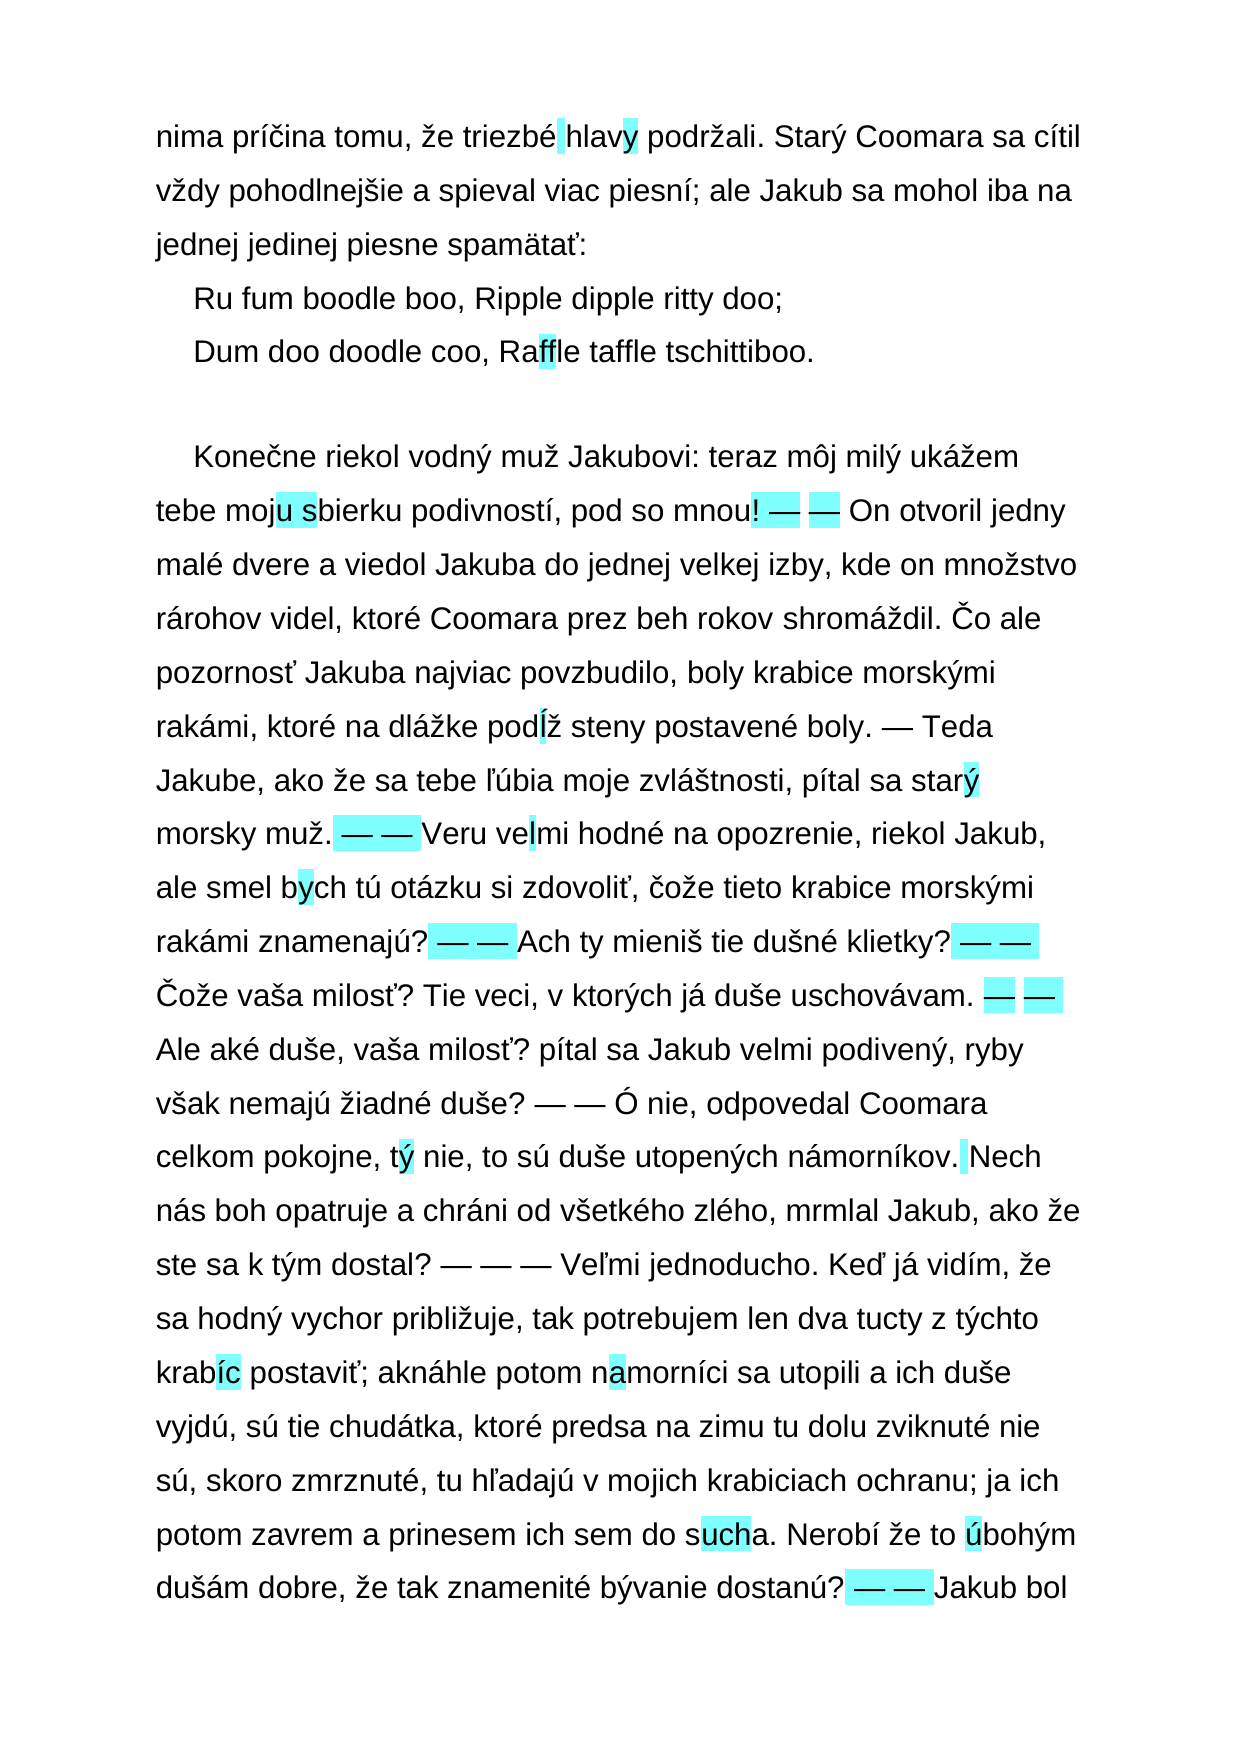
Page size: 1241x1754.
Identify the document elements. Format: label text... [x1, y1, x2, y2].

text nima príčina tomu, že triezbé hlavy podržali. Starý Coomara sa cítil vždy pohodlnejšie a spieval viac piesní; ale Jakub sa mohol iba na jednej jedinej piesne spamätať: [156, 118, 1084, 262]
text Ru fum boodle boo, Ripple dipple ritty doo; [156, 280, 1084, 316]
text Dum doo doodle coo, Raffle taffle tschittiboo. [156, 333, 1084, 369]
text Konečne riekol vodný muž Jakubovi: teraz môj milý ukážem tebe moju sbierku podivností, pod so mnou! — — On otvoril jedny malé dvere a viedol Jakuba do jednej velkej izby, kde on množstvo rárohov videl, ktoré Coomara prez beh rokov shromáždil. Čo ale pozornosť Jakuba najviac povzbudilo, boly krabice morskými rakámi, ktoré na dlážke podĺž steny postavené boly. — Teda Jakube, ako že sa tebe ľúbia moje zvláštnosti, pítal sa starý morsky muž. — — Veru velmi hodné na opozrenie, riekol Jakub, ale smel bych tú otázku si zdovoliť, čože tieto krabice morskými rakámi znamenajú? — — Ach ty mieniš tie dušné klietky? — — Čože vaša mi­losť? Tie veci, v ktorých já duše uschovávam. — — Ale aké duše, vaša milosť? pítal sa Jakub velmi podi­vený, ryby však nemajú žiadné duše? — — Ó nie, odpovedal Coomara celkom pokojne, tý nie, to sú duše utopených námorníkov. Nech nás boh opatruje a chráni od všetkého zlého, mrmlal Jakub, ako že ste sa k tým dostal? — — — Veľmi jednoducho. Keď já vidím, že sa hodný vychor približuje, tak potrebujem len dva tucty z týchto krabíc postaviť; aknáhle potom namorníci sa uto­pili a ich duše vyjdú, sú tie chudátka, ktoré predsa na zimu tu dolu zviknuté nie sú, skoro zmrznuté, tu hľadajú v mo­jich krabiciach ochranu; ja ich potom zavrem a prinesem ich sem do sucha. Nerobí že to úbohým dušám dobre, že tak znamenité bývanie dostanú? — — Jakub bol [156, 438, 1084, 1605]
